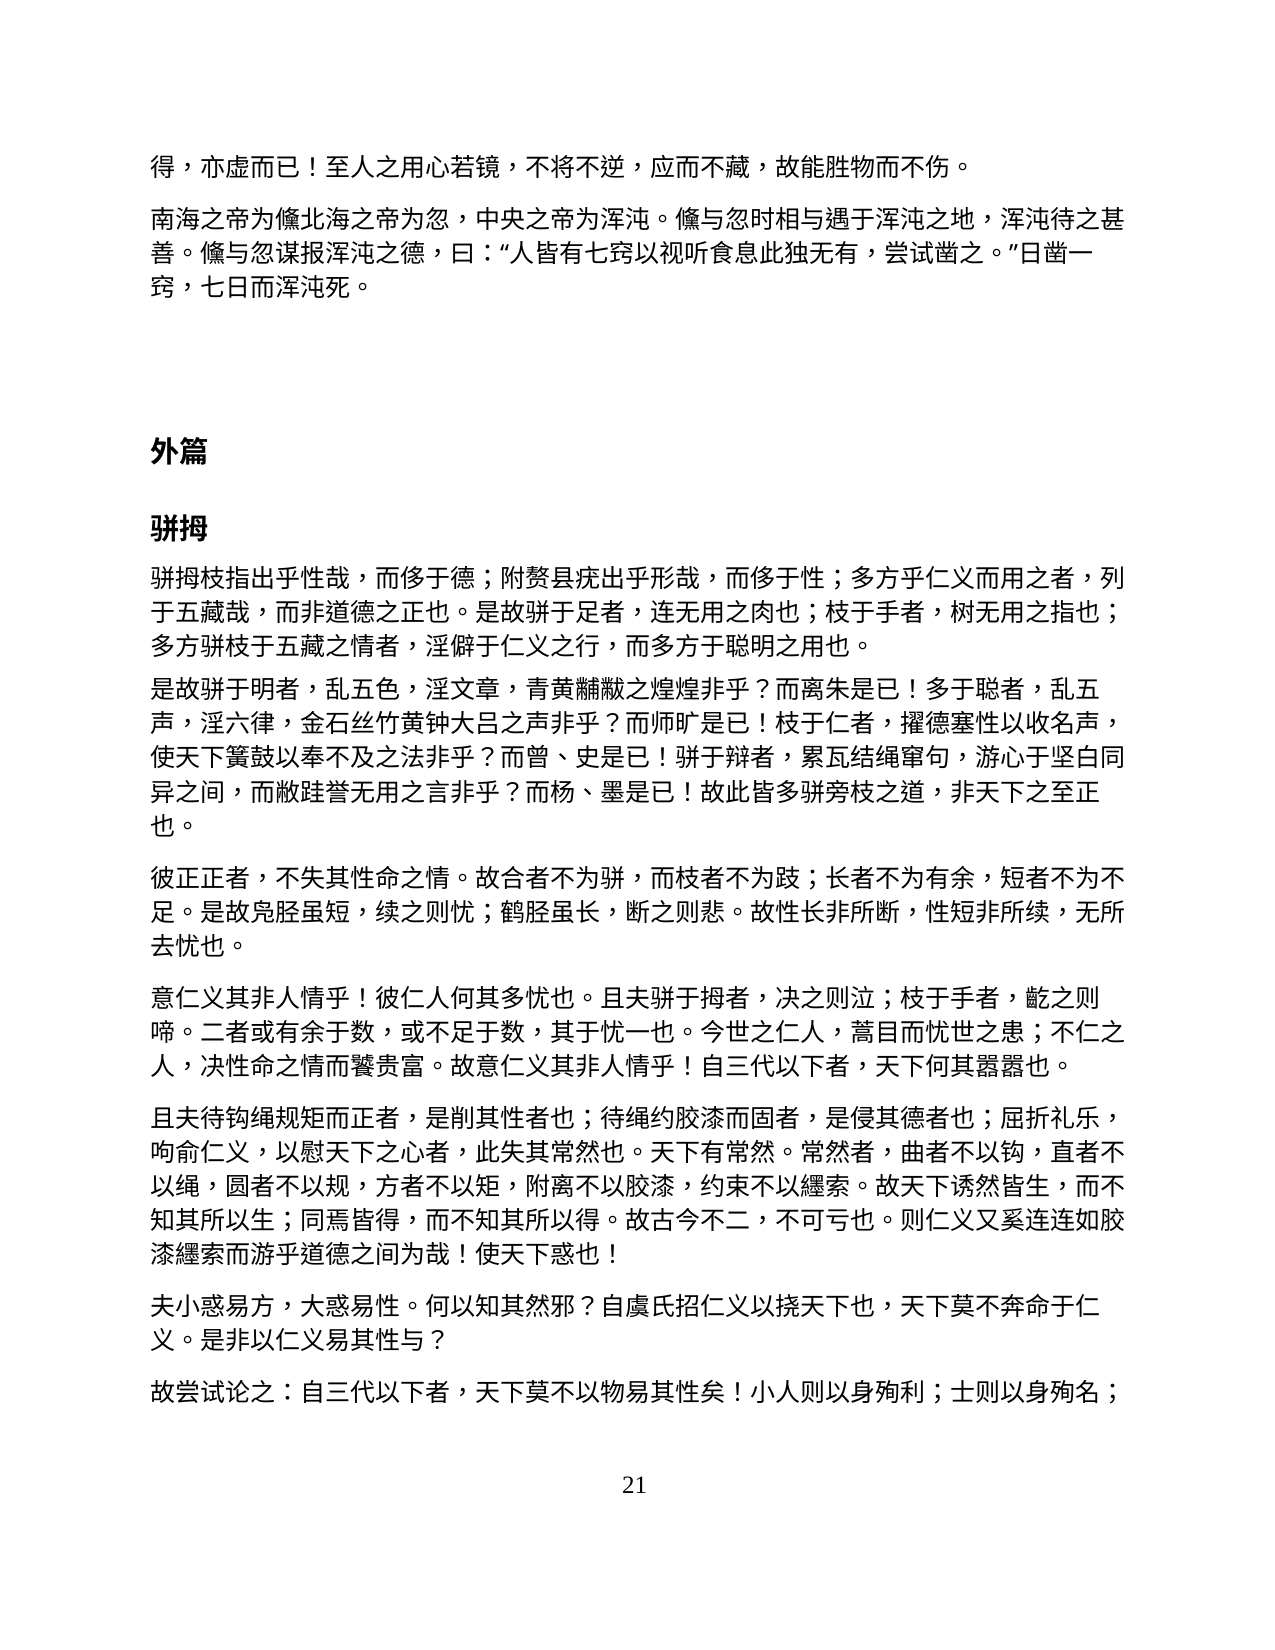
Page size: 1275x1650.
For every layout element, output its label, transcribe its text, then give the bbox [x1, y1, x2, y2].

text 意仁义其非人情乎！彼仁人何其多忧也。且夫骈于拇者，决之则泣；枝于手者，齕之则啼。二者或有余于数，或不足于数，其于忧一也。今世之仁人，蒿目而忧世之患；不仁之人，决性命之情而饕贵富。故意仁义其非人情乎！自三代以下者，天下何其嚣嚣也。 [150, 980, 1125, 1082]
text 得，亦虚而已！至人之用心若镜，不将不逆，应而不藏，故能胜物而不伤。 [150, 150, 1125, 184]
subtitle 骈拇 [150, 509, 1125, 548]
text 南海之帝为儵北海之帝为忽，中央之帝为浑沌。儵与忽时相与遇于浑沌之地，浑沌待之甚善。儵与忽谋报浑沌之德，曰：“人皆有七窍以视听食息此独无有，尝试凿之。”日凿一窍，七日而浑沌死。 [150, 202, 1125, 304]
text 骈拇枝指出乎性哉，而侈于德；附赘县疣出乎形哉，而侈于性；多方乎仁义而用之者，列于五藏哉，而非道德之正也。是故骈于足者，连无用之肉也；枝于手者，树无用之指也；多方骈枝于五藏之情者，淫僻于仁义之行，而多方于聪明之用也。 [150, 561, 1125, 663]
subtitle 外篇 [150, 431, 1125, 471]
text 且夫待钩绳规矩而正者，是削其性者也；待绳约胶漆而固者，是侵其德者也；屈折礼乐，呴俞仁义，以慰天下之心者，此失其常然也。天下有常然。常然者，曲者不以钩，直者不以绳，圆者不以规，方者不以矩，附离不以胶漆，约束不以纆索。故天下诱然皆生，而不知其所以生；同焉皆得，而不知其所以得。故古今不二，不可亏也。则仁义又奚连连如胶漆纆索而游乎道德之间为哉！使天下惑也！ [150, 1100, 1125, 1271]
text 故尝试论之：自三代以下者，天下莫不以物易其性矣！小人则以身殉利；士则以身殉名； [150, 1375, 1125, 1409]
text 彼正正者，不失其性命之情。故合者不为骈，而枝者不为跂；长者不为有余，短者不为不足。是故凫胫虽短，续之则忧；鹤胫虽长，断之则悲。故性长非所断，性短非所续，无所去忧也。 [150, 860, 1125, 962]
text 是故骈于明者，乱五色，淫文章，青黄黼黻之煌煌非乎？而离朱是已！多于聪者，乱五声，淫六律，金石丝竹黄钟大吕之声非乎？而师旷是已！枝于仁者，擢德塞性以收名声，使天下簧鼓以奉不及之法非乎？而曾、史是已！骈于辩者，累瓦结绳窜句，游心于坚白同异之间，而敝跬誉无用之言非乎？而杨、墨是已！故此皆多骈旁枝之道，非天下之至正也。 [150, 672, 1125, 842]
text 夫小惑易方，大惑易性。何以知其然邪？自虞氏招仁义以挠天下也，天下莫不奔命于仁义。是非以仁义易其性与？ [150, 1289, 1125, 1357]
